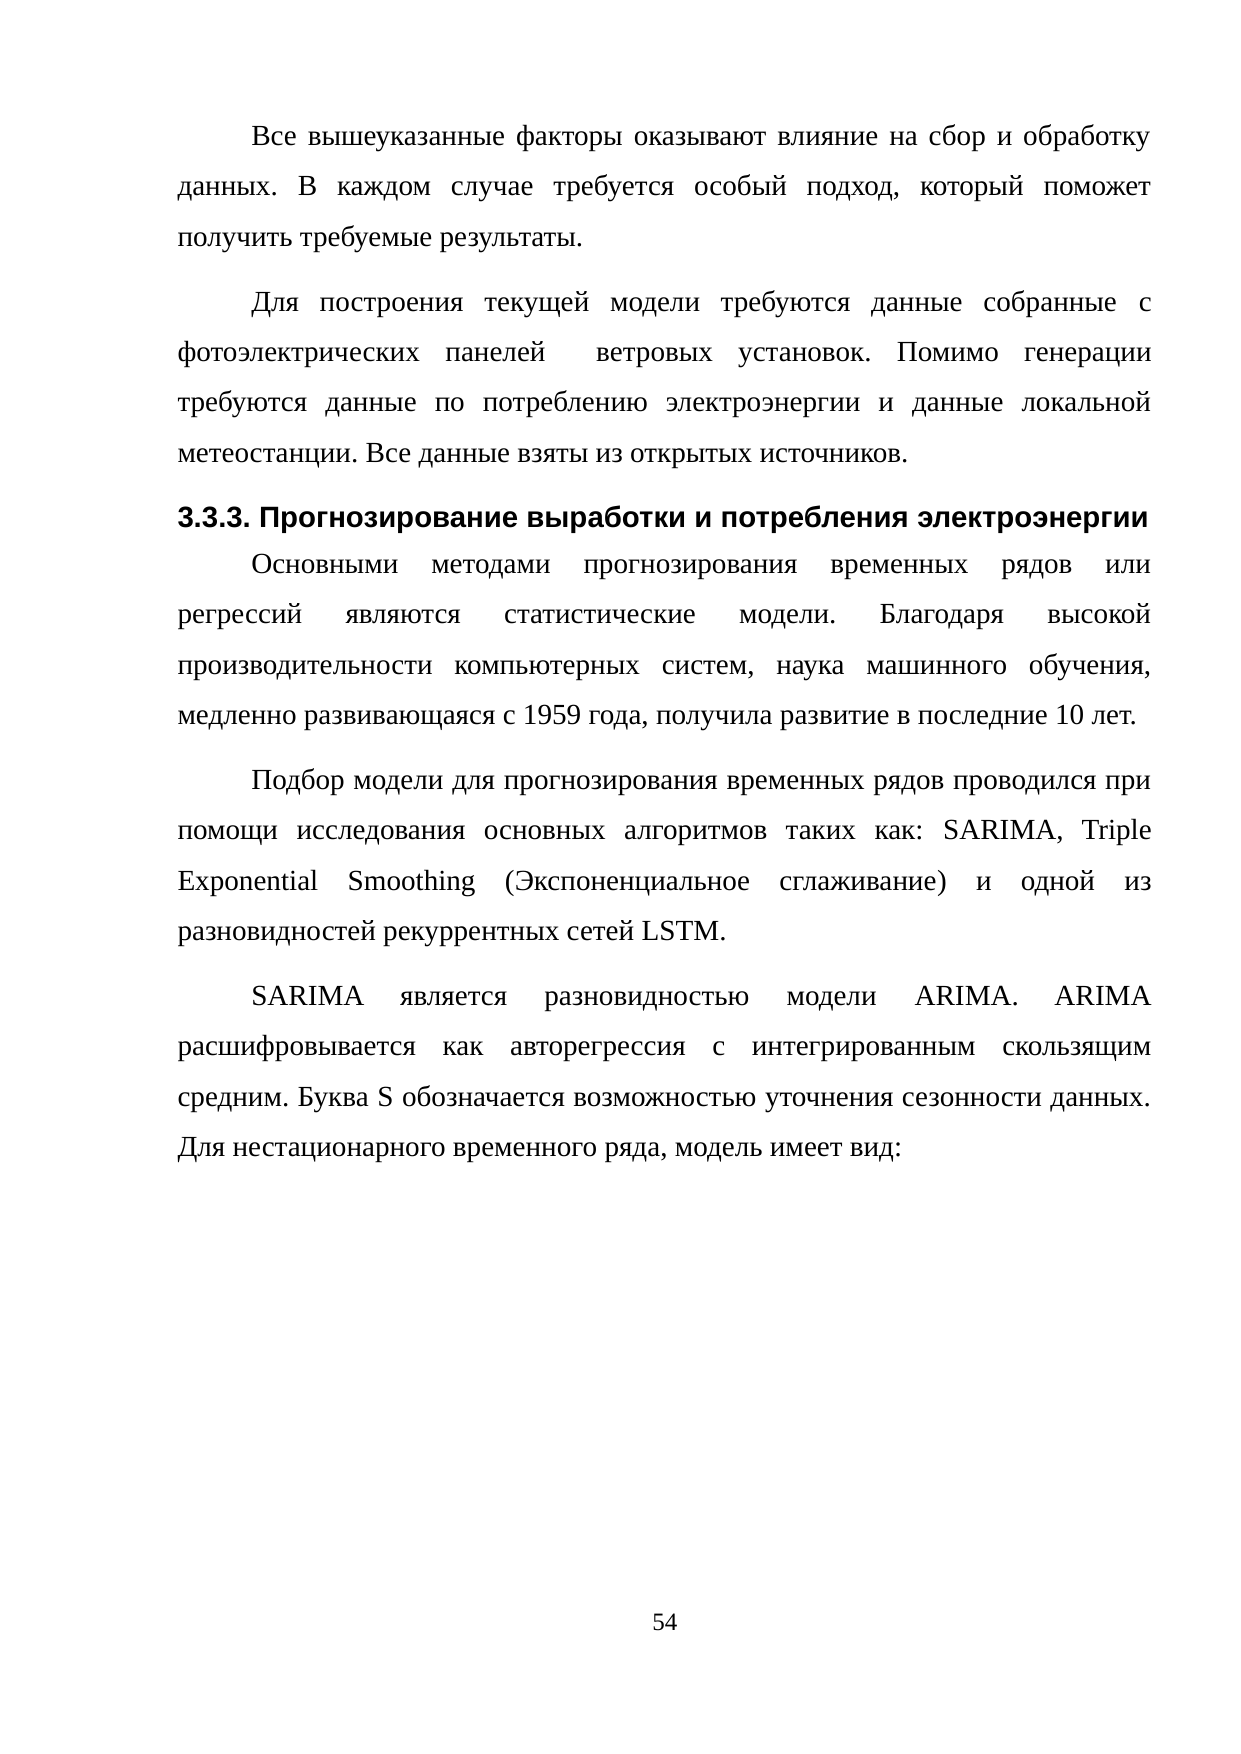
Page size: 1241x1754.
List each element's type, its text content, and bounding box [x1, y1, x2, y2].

subtitle 3.3.3. Прогнозирование выработки и потребления электроэнергии [177, 500, 1152, 534]
text Для построения текущей модели требуются данные собранные с фотоэлектрических панелей ветровых установок. Помимо генерации требуются данные по потреблению электроэнергии и данные локальной метеостанции. Все данные взяты из открытых источников. [177, 284, 1152, 468]
text Основными методами прогнозирования временных рядов или регрессий являются статистические модели. Благодаря высокой производительности компьютерных систем, наука машинного обучения, медленно развивающаяся с 1959 года, получила развитие в последние 10 лет. [177, 546, 1152, 731]
text SARIMA является разновидностью модели ARIMA. ARIMA расшифровывается как авторегрессия с интегрированным скользящим средним. Буква S обозначается возможностью уточнения сезонности данных. Для нестационарного временного ряда, модель имеет вид: [177, 978, 1152, 1163]
text Все вышеуказанные факторы оказывают влияние на сбор и обработку данных. В каждом случае требуется особый подход, который поможет получить требуемые результаты. [177, 118, 1152, 252]
text Подбор модели для прогнозирования временных рядов проводился при помощи исследования основных алгоритмов таких как: SARIMA, Triple Exponential Smoothing (Экспоненциальное сглаживание) и одной из разновидностей рекуррентных сетей LSTM. [177, 762, 1152, 947]
